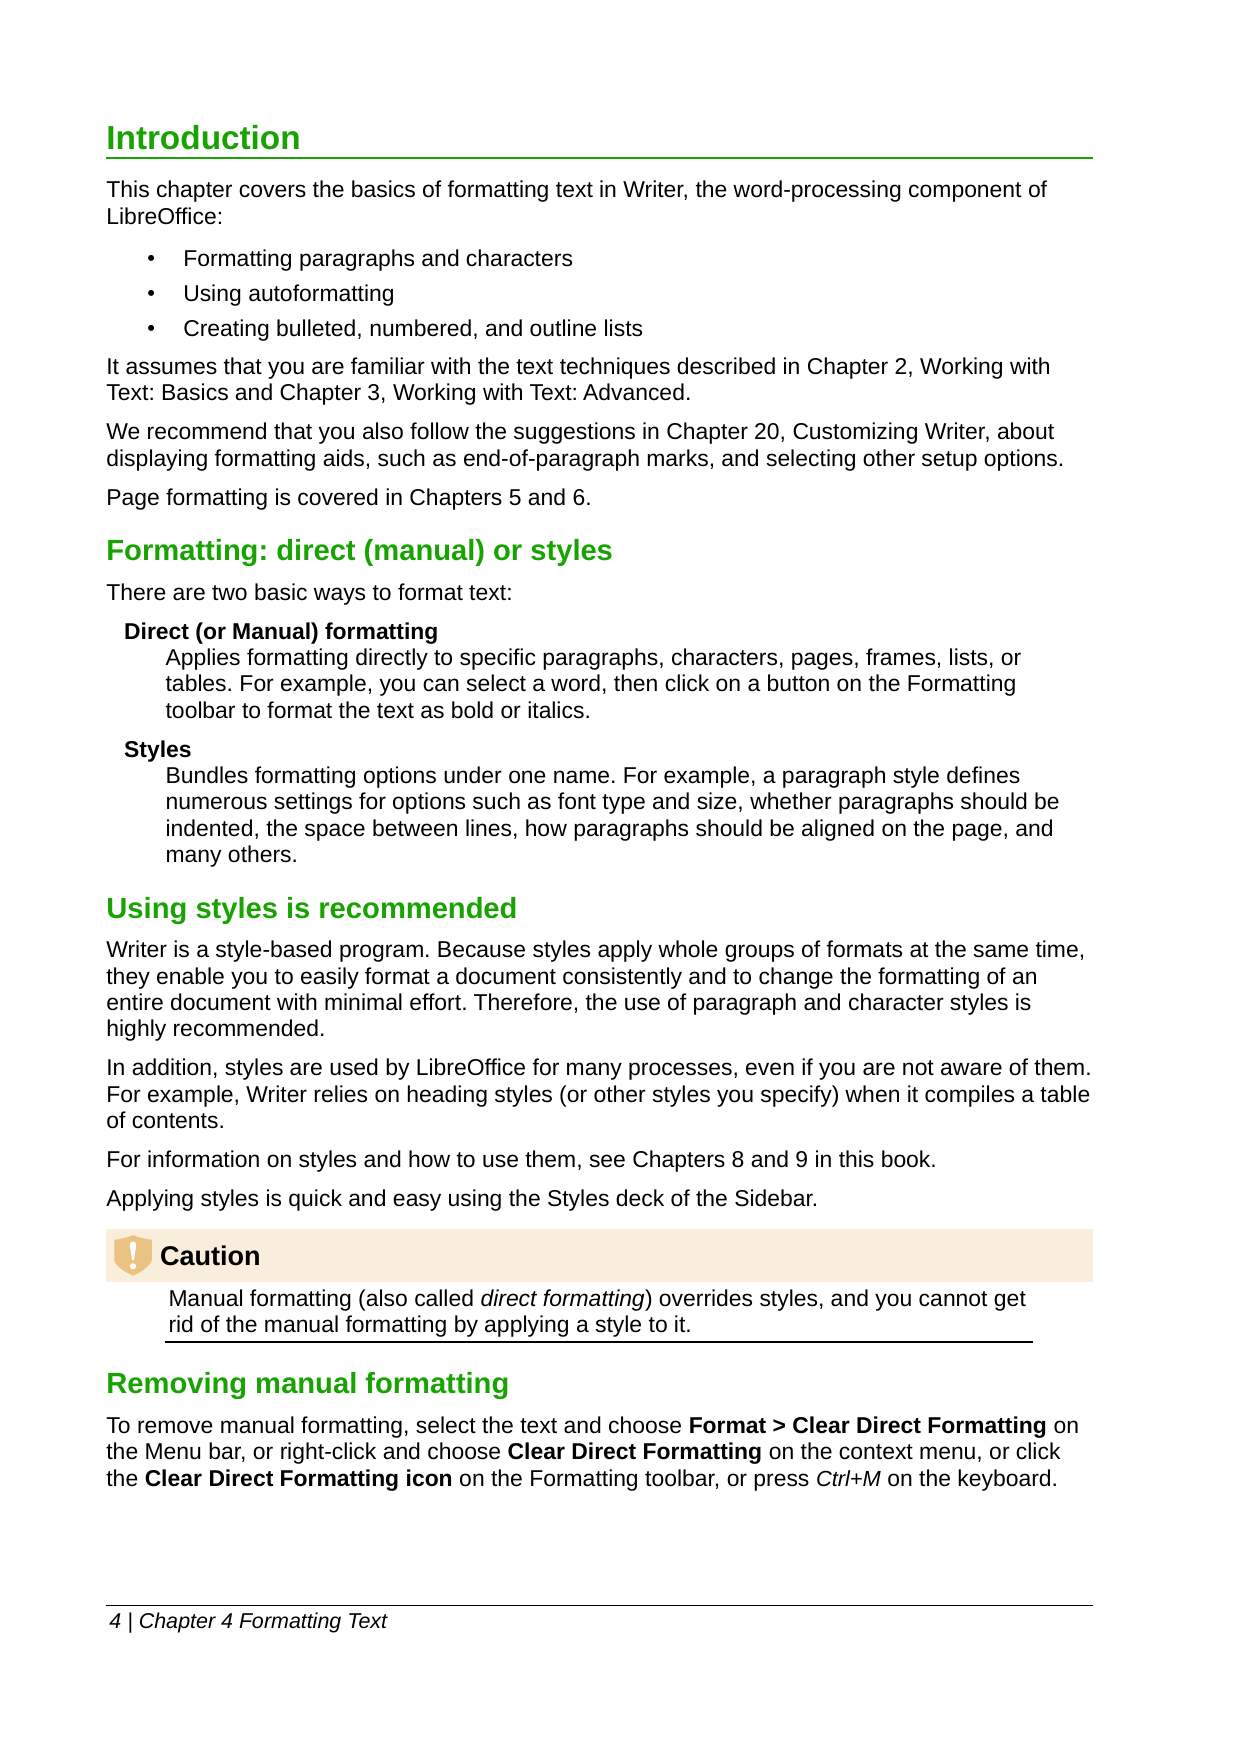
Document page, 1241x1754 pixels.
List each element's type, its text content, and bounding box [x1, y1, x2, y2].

list Creating bulleted, numbered, and outline lists [144, 312, 1093, 344]
text Direct (or Manual) formatting [124, 618, 1093, 644]
text There are two basic ways to format text: [106, 579, 1093, 605]
text Styles [124, 736, 1093, 762]
list Formatting paragraphs and characters [144, 242, 1093, 271]
text In addition, styles are used by LibreOffice for many processes, even if you are not aware of them. For example, Writer relies on heading styles (or other styles you specify) when it compiles a table of contents. [106, 1054, 1093, 1133]
list Using autoformatting [144, 277, 1093, 306]
text Manual formatting (also called direct formatting) overrides styles, and you cannot get rid of the manual formatting by applying a style to it. [165, 1282, 1033, 1341]
text This chapter covers the basics of formatting text in Writer, the word-processing component of LibreOffice: [106, 176, 1093, 229]
text To remove manual formatting, select the text and choose Format > Clear Direct Formatting on the Menu bar, or right-click and choose Clear Direct Formatting on the context menu, or click the Clear Direct Formatting icon on the Formatting toolbar, or press Ctrl+M on the keyboard. [106, 1412, 1093, 1491]
text We recommend that you also follow the suggestions in Chapter 20, Customizing Writer, about displaying formatting aids, such as end-of-paragraph marks, and selecting other setup options. [106, 418, 1093, 471]
text Page formatting is covered in Chapters 5 and 6. [106, 483, 1093, 510]
subtitle Using styles is recommended [106, 891, 1093, 924]
text Applies formatting directly to specific paragraphs, characters, pages, frames, lists, or tables. For example, you can select a word, then click on a button on the Formatting toolbar to format the text as bold or italics. [165, 644, 1093, 723]
subtitle Caution [106, 1229, 1093, 1282]
subtitle Introduction [106, 118, 1093, 157]
text For information on styles and how to use them, see Chapters 8 and 9 in this book. [106, 1146, 1093, 1172]
subtitle Removing manual formatting [106, 1367, 1093, 1400]
text Applying styles is quick and easy using the Styles deck of the Sidebar. [106, 1184, 1093, 1211]
text Bundles formatting options under one name. For example, a paragraph style defines numerous settings for options such as font type and size, whether paragraphs should be indented, the space between lines, how paragraphs should be aligned on the page, and many others. [165, 762, 1093, 867]
subtitle Formatting: direct (manual) or styles [106, 533, 1093, 567]
text It assumes that you are familiar with the text techniques described in Chapter 2, Working with Text: Basics and Chapter 3, Working with Text: Advanced. [106, 353, 1093, 406]
text Writer is a style-based program. Because styles apply whole groups of formats at the same time, they enable you to easily format a document consistently and to change the formatting of an entire document with minimal effort. Therefore, the use of paragraph and character styles is highly recommended. [106, 936, 1093, 1042]
